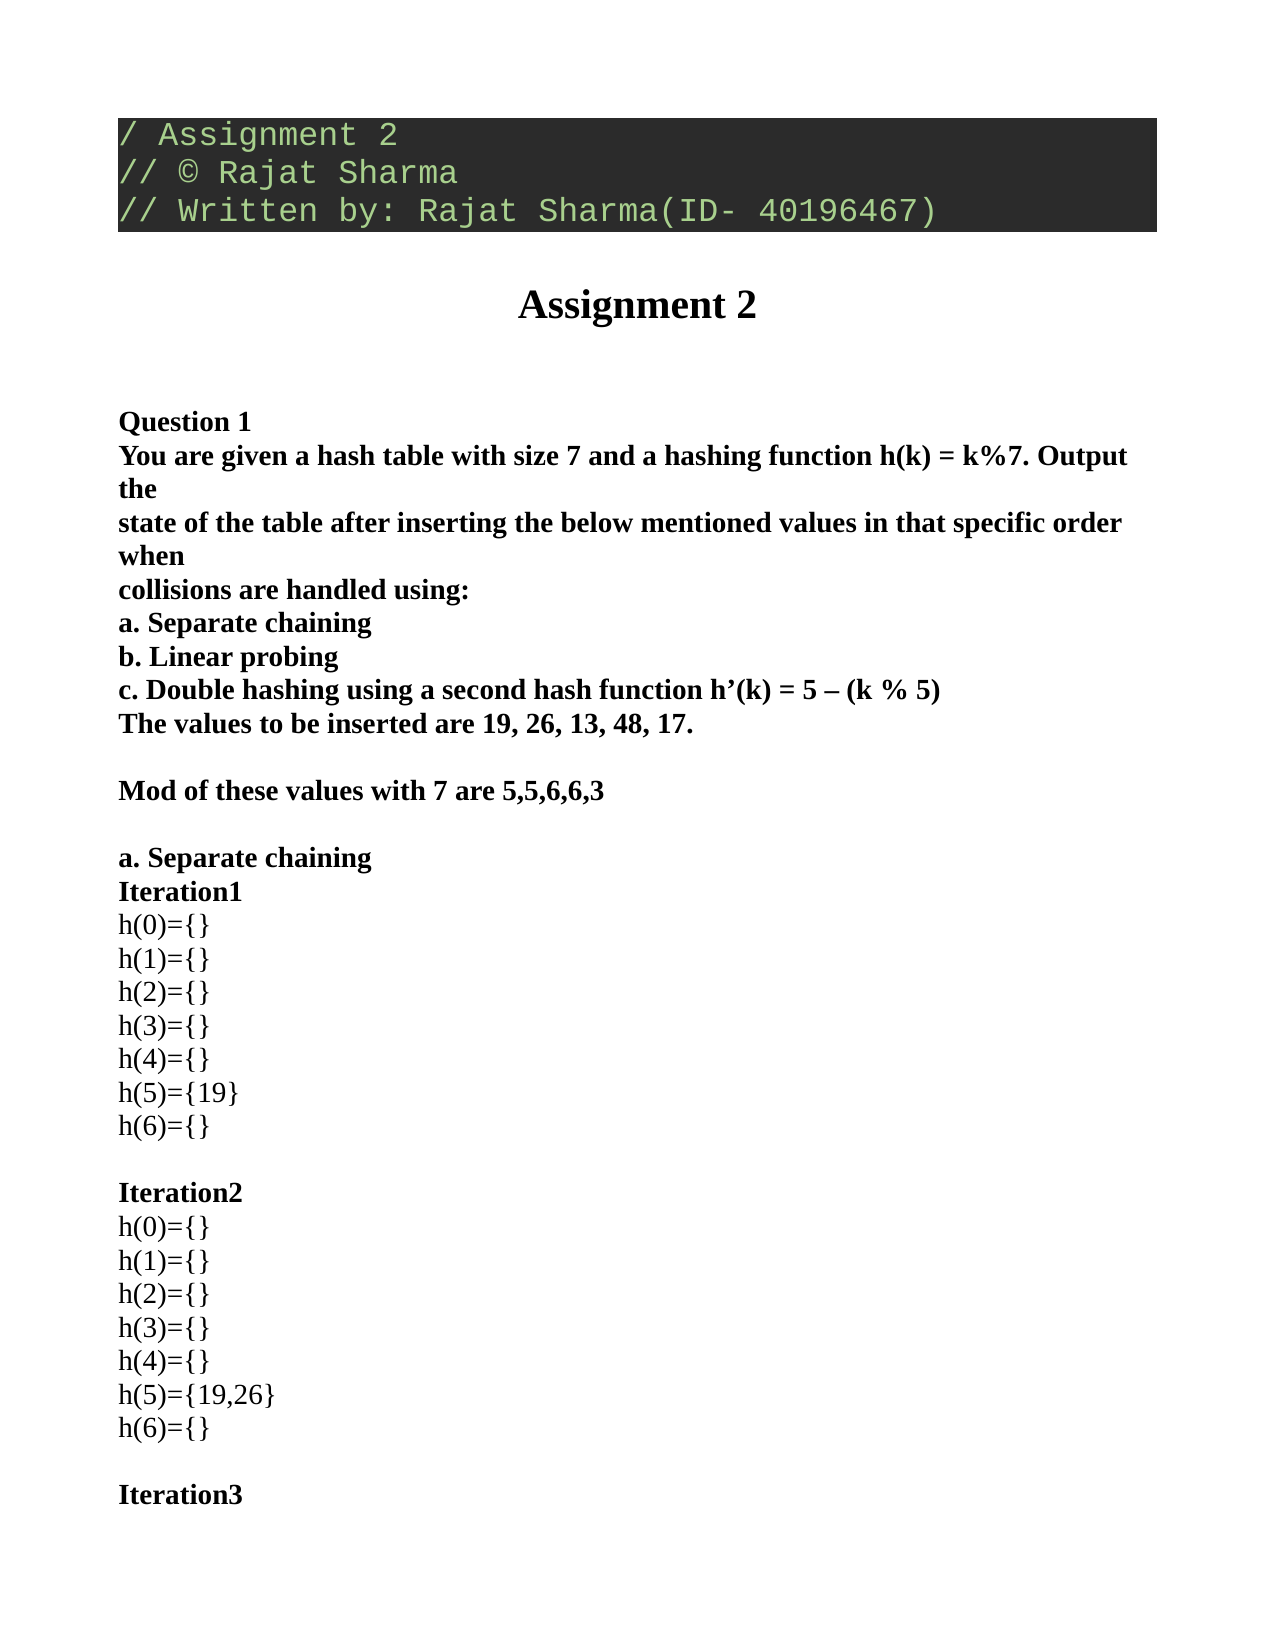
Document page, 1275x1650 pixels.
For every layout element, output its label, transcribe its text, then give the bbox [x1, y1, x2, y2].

text collisions are handled using: [118, 572, 1157, 605]
text h(3)={} [118, 1008, 1157, 1041]
text Iteration3 [118, 1477, 1157, 1511]
text h(0)={} [118, 907, 1157, 941]
text The values to be inserted are 19, 26, 13, 48, 17. [118, 706, 1157, 739]
text state of the table after inserting the below mentioned values in that specific order when [118, 505, 1157, 572]
text b. Linear probing [118, 639, 1157, 672]
text h(6)={} [118, 1410, 1157, 1444]
text h(2)={} [118, 1276, 1157, 1310]
text h(3)={} [118, 1310, 1157, 1343]
text Mod of these values with 7 are 5,5,6,6,3 [118, 773, 1157, 807]
text h(0)={} [118, 1209, 1157, 1243]
text a. Separate chaining [118, 840, 1157, 874]
text / Assignment 2 // © Rajat Sharma // Written by: Rajat Sharma(ID- 40196467) [118, 118, 1157, 232]
text h(5)={19,26} [118, 1377, 1157, 1410]
text c. Double hashing using a second hash function h’(k) = 5 – (k % 5) [118, 672, 1157, 706]
text Assignment 2 [118, 279, 1157, 327]
text Question 1 [118, 404, 1157, 438]
text Iteration1 [118, 874, 1157, 907]
text h(1)={} [118, 1243, 1157, 1276]
text a. Separate chaining [118, 605, 1157, 639]
text h(4)={} [118, 1041, 1157, 1075]
text h(6)={} [118, 1108, 1157, 1142]
text h(1)={} [118, 941, 1157, 974]
text h(5)={19} [118, 1075, 1157, 1108]
text h(2)={} [118, 974, 1157, 1008]
text You are given a hash table with size 7 and a hashing function h(k) = k%7. Output the [118, 438, 1157, 505]
text Iteration2 [118, 1176, 1157, 1209]
text h(4)={} [118, 1343, 1157, 1377]
